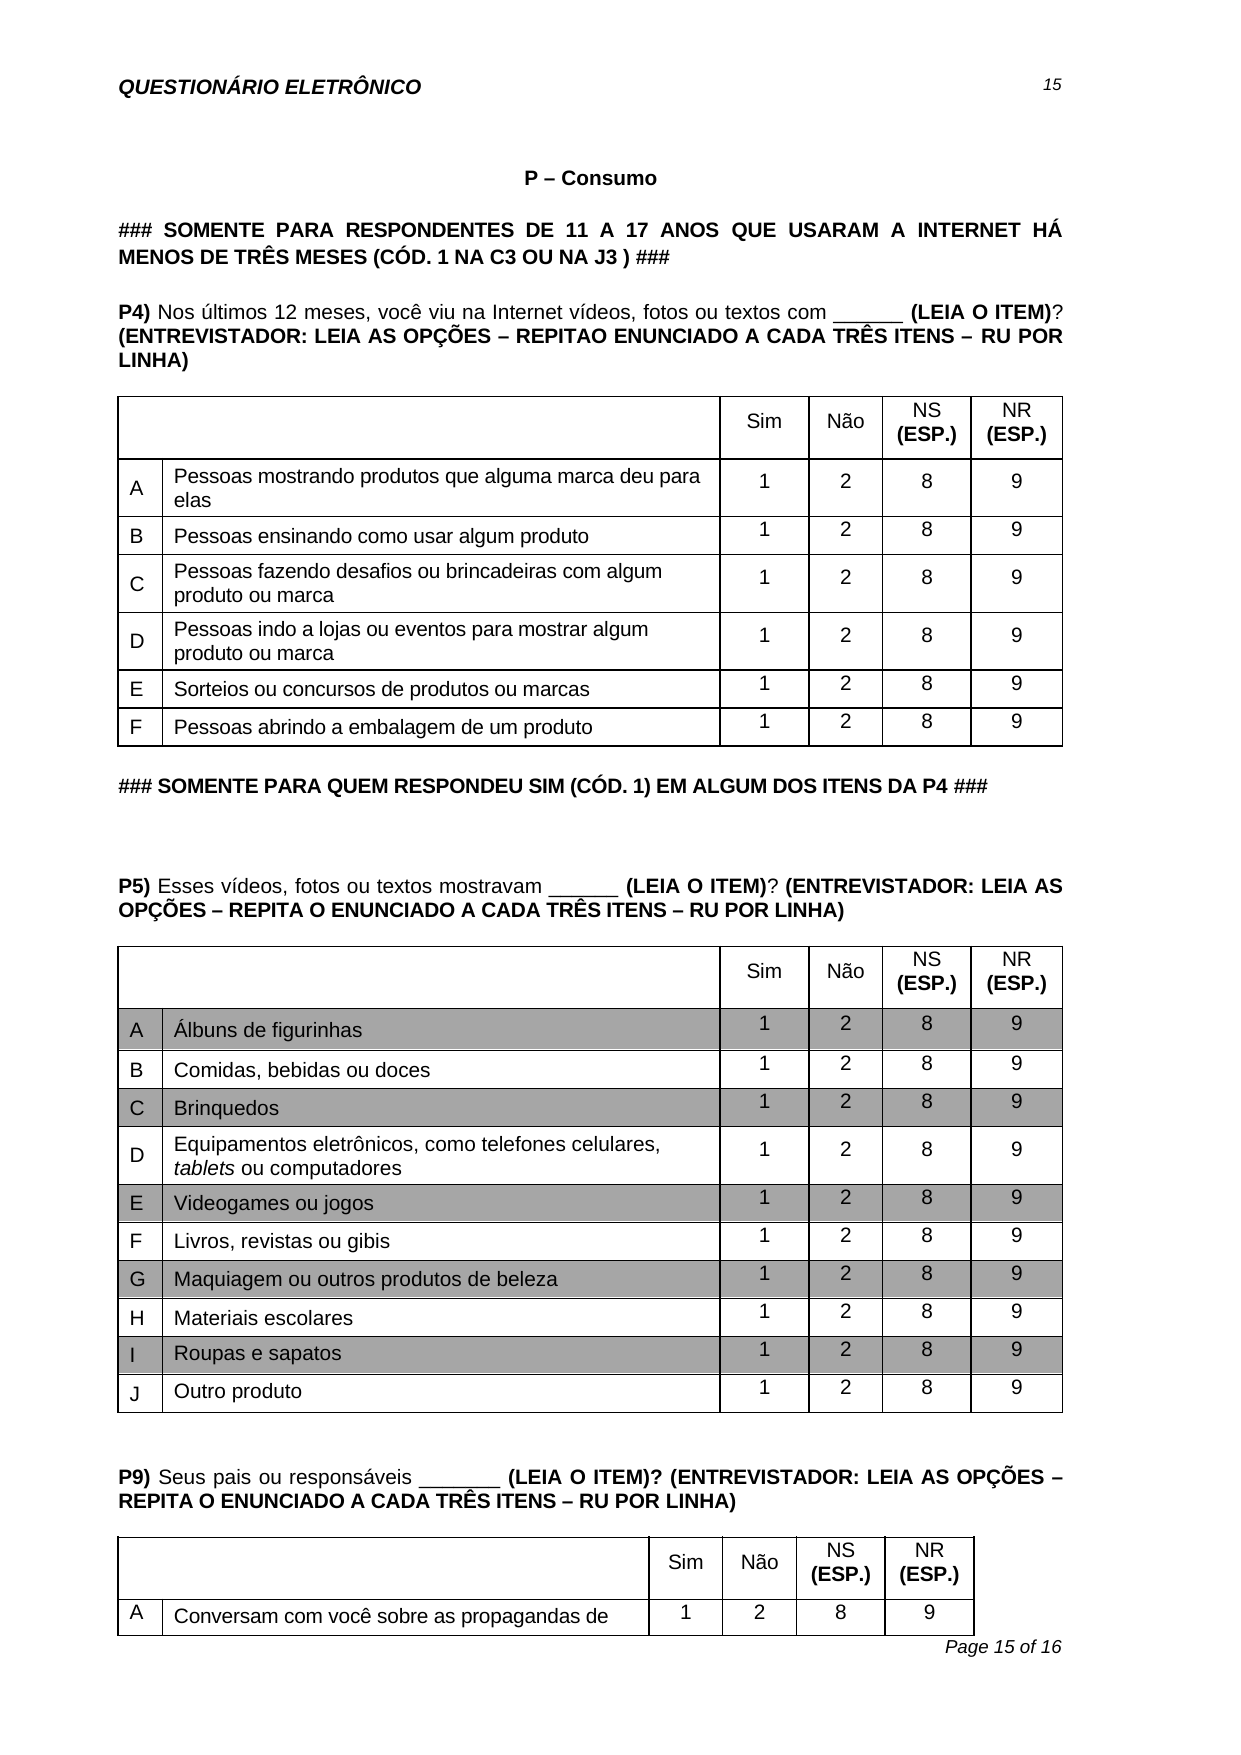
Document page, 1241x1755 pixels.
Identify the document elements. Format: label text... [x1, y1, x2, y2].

table_cell 1 [721, 1337, 808, 1373]
table_cell Maquiagem ou outros produtos de beleza [163, 1261, 719, 1297]
table_header [119, 1538, 648, 1598]
table_cell 8 [883, 1127, 970, 1183]
table_cell F [119, 709, 162, 745]
table_cell 9 [972, 1337, 1062, 1373]
table_cell 1 [721, 1375, 808, 1412]
table_cell Pessoas abrindo a embalagem de um produto [163, 709, 719, 745]
table_cell 9 [972, 613, 1062, 669]
table_cell Pessoas indo a lojas ou eventos para mostrar algum produto ou marca [163, 613, 719, 669]
table_cell 8 [883, 1089, 970, 1126]
table_cell 9 [972, 1261, 1062, 1297]
table_cell 2 [810, 1009, 882, 1049]
table_cell 9 [972, 555, 1062, 611]
table_cell 2 [810, 709, 882, 745]
table_header NS (ESP.) [883, 947, 970, 1008]
table_cell 8 [883, 460, 970, 516]
table_cell A [119, 1009, 162, 1049]
table_cell 2 [810, 1185, 882, 1221]
table_cell 8 [883, 671, 970, 707]
table_cell Sorteios ou concursos de produtos ou marcas [163, 671, 719, 707]
table_cell D [119, 1127, 162, 1183]
table_cell Álbuns de figurinhas [163, 1009, 719, 1049]
table_cell 8 [797, 1600, 884, 1634]
table_cell B [119, 517, 162, 554]
table_cell F [119, 1223, 162, 1259]
table_cell 9 [972, 1375, 1062, 1412]
table_cell 9 [972, 1299, 1062, 1336]
subtitle P – Consumo [118, 166, 1063, 190]
table_cell 1 [721, 460, 808, 516]
table_cell 2 [810, 555, 882, 611]
table_cell 2 [810, 460, 882, 516]
table_header NR (ESP.) [972, 947, 1062, 1008]
table_header [119, 947, 719, 1008]
text ### SOMENTE PARA QUEM RESPONDEU SIM (CÓD. 1) EM ALGUM DOS ITENS DA P4 ### [118, 774, 1063, 798]
table_cell 8 [883, 709, 970, 745]
table_cell Pessoas fazendo desafios ou brincadeiras com algum produto ou marca [163, 555, 719, 611]
table_cell 8 [883, 1299, 970, 1336]
table_header Não [810, 397, 882, 458]
table_header NS (ESP.) [797, 1538, 884, 1598]
table_cell Comidas, bebidas ou doces [163, 1051, 719, 1088]
table_cell Equipamentos eletrônicos, como telefones celulares, tablets ou computadores [163, 1127, 719, 1183]
table_header NR (ESP.) [886, 1538, 973, 1598]
table_cell 9 [972, 1051, 1062, 1088]
table_cell Pessoas ensinando como usar algum produto [163, 517, 719, 554]
table_cell I [119, 1337, 162, 1373]
table_cell 2 [810, 1261, 882, 1297]
table_cell 1 [721, 555, 808, 611]
table_cell 8 [883, 1051, 970, 1088]
table_cell 9 [972, 671, 1062, 707]
table_cell 9 [972, 1185, 1062, 1221]
table_cell A [119, 460, 162, 516]
table_cell D [119, 613, 162, 669]
table_cell 2 [810, 613, 882, 669]
table_cell H [119, 1299, 162, 1336]
table_cell 8 [883, 517, 970, 554]
table_cell Outro produto [163, 1375, 719, 1412]
table_cell Videogames ou jogos [163, 1185, 719, 1221]
table_cell 9 [886, 1600, 973, 1634]
table_cell G [119, 1261, 162, 1297]
text P9) Seus pais ou responsáveis _______ (LEIA O ITEM)? (ENTREVISTADOR: LEIA AS OPÇÕES – REPITA O ENUNCIADO A CADA TRÊS ITENS – RU POR LINHA) [118, 1464, 1063, 1512]
table_cell 9 [972, 709, 1062, 745]
table_cell 1 [721, 1261, 808, 1297]
table_cell 1 [721, 1051, 808, 1088]
table_cell B [119, 1051, 162, 1088]
table_header Não [810, 947, 882, 1008]
table_cell 9 [972, 1127, 1062, 1183]
text P5) Esses vídeos, fotos ou textos mostravam ______ (LEIA O ITEM)? (ENTREVISTADOR: LEIA AS OPÇÕES – REPITA O ENUNCIADO A CADA TRÊS ITENS – RU POR LINHA) [118, 874, 1063, 922]
table_cell Pessoas mostrando produtos que alguma marca deu para elas [163, 460, 719, 516]
table_cell Materiais escolares [163, 1299, 719, 1336]
table_cell 1 [721, 1185, 808, 1221]
text P4) Nos últimos 12 meses, você viu na Internet vídeos, fotos ou textos com ______ (LEIA O ITEM)? (ENTREVISTADOR: LEIA AS OPÇÕES – REPITAO ENUNCIADO A CADA TRÊS ITENS – RU POR LINHA) [118, 300, 1063, 372]
table_cell 8 [883, 1261, 970, 1297]
table_cell 9 [972, 1223, 1062, 1259]
table_cell J [119, 1375, 162, 1412]
table_cell 8 [883, 1223, 970, 1259]
table_cell 1 [721, 1089, 808, 1126]
table_cell 8 [883, 1375, 970, 1412]
text ### SOMENTE PARA RESPONDENTES DE 11 A 17 ANOS QUE USARAM A INTERNET HÁ MENOS DE TRÊS MESES (CÓD. 1 NA C3 OU NA J3 ) ### [118, 217, 1063, 269]
table_cell 8 [883, 613, 970, 669]
table_cell Conversam com você sobre as propagandas de [163, 1600, 648, 1634]
table_header NS (ESP.) [883, 397, 970, 458]
table_cell 2 [810, 1299, 882, 1336]
table_cell 8 [883, 1337, 970, 1373]
table_header Sim [721, 397, 808, 458]
table_cell C [119, 1089, 162, 1126]
table_cell C [119, 555, 162, 611]
table_cell Livros, revistas ou gibis [163, 1223, 719, 1259]
table_cell A [119, 1600, 162, 1634]
table_cell 2 [810, 517, 882, 554]
table_cell 1 [721, 1127, 808, 1183]
table_cell 1 [721, 1223, 808, 1259]
table_cell 8 [883, 555, 970, 611]
table_cell 1 [721, 613, 808, 669]
table_cell 2 [810, 1337, 882, 1373]
table_cell 2 [810, 1127, 882, 1183]
table_header Não [723, 1538, 796, 1598]
table_cell 2 [810, 1051, 882, 1088]
table_cell 9 [972, 460, 1062, 516]
table_header Sim [721, 947, 808, 1008]
table_cell 9 [972, 517, 1062, 554]
table_cell 1 [721, 1009, 808, 1049]
table_cell 1 [721, 671, 808, 707]
table_cell 1 [721, 1299, 808, 1336]
table_cell 2 [810, 1375, 882, 1412]
table_cell 9 [972, 1009, 1062, 1049]
table_cell 1 [721, 517, 808, 554]
table_cell 2 [810, 1089, 882, 1126]
table_cell 1 [721, 709, 808, 745]
table_header Sim [650, 1538, 722, 1598]
table_cell E [119, 1185, 162, 1221]
table_cell 2 [810, 1223, 882, 1259]
table_cell 8 [883, 1185, 970, 1221]
table_cell Roupas e sapatos [163, 1337, 719, 1373]
table_cell 8 [883, 1009, 970, 1049]
table_header NR (ESP.) [972, 397, 1062, 458]
table_cell 2 [723, 1600, 796, 1634]
table_cell Brinquedos [163, 1089, 719, 1126]
table_header [119, 397, 719, 458]
table_cell 9 [972, 1089, 1062, 1126]
table_cell 2 [810, 671, 882, 707]
table_cell E [119, 671, 162, 707]
table_cell 1 [650, 1600, 722, 1634]
